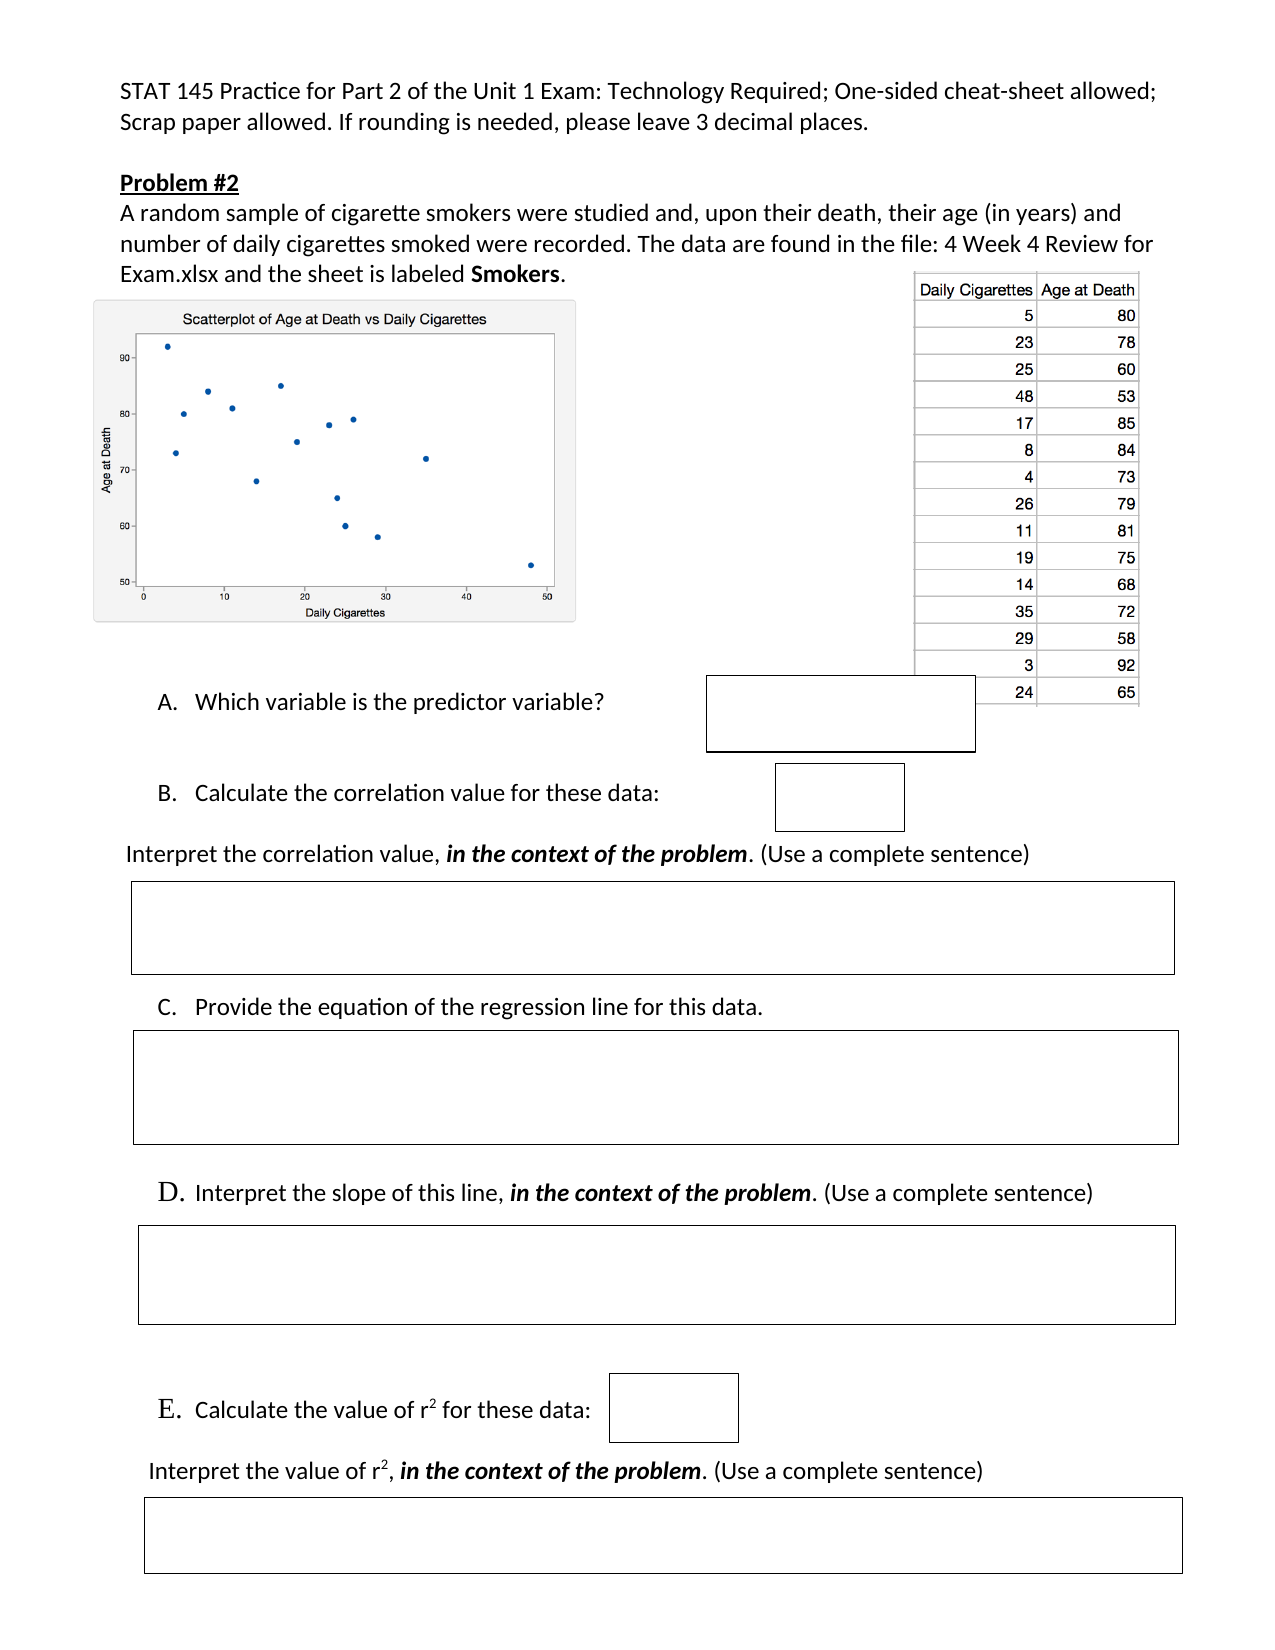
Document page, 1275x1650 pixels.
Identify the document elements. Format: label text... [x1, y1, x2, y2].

list Calculate the value of r2 for these data: [157, 1391, 609, 1424]
list [905, 777, 1170, 808]
list Interpret the slope of this line, in the context of the problem. (Use a complete sentence) [157, 1174, 1170, 1208]
picture [913, 271, 1140, 707]
text A random sample of cigarette smokers were studied and, upon their death, their age (in years) and number of daily cigarettes smoked were recorded. The data are found in the file: 4 Week 4 Review for Exam.xlsx and the sheet is labeled Smokers. [120, 198, 1170, 289]
text Problem #2 [120, 167, 1170, 198]
text Interpret the correlation value, in the context of the problem. (Use a complete sentence) [120, 838, 1170, 869]
list [739, 1391, 1170, 1424]
list Provide the equation of the regression line for this data. [157, 991, 1170, 1022]
list Which variable is the predictor variable? [157, 686, 706, 716]
text Interpret the value of r2, in the context of the problem. (Use a complete sentence) [120, 1455, 1170, 1486]
picture [87, 296, 586, 638]
list Calculate the correlation value for these data: [157, 777, 775, 808]
list [976, 686, 1170, 716]
